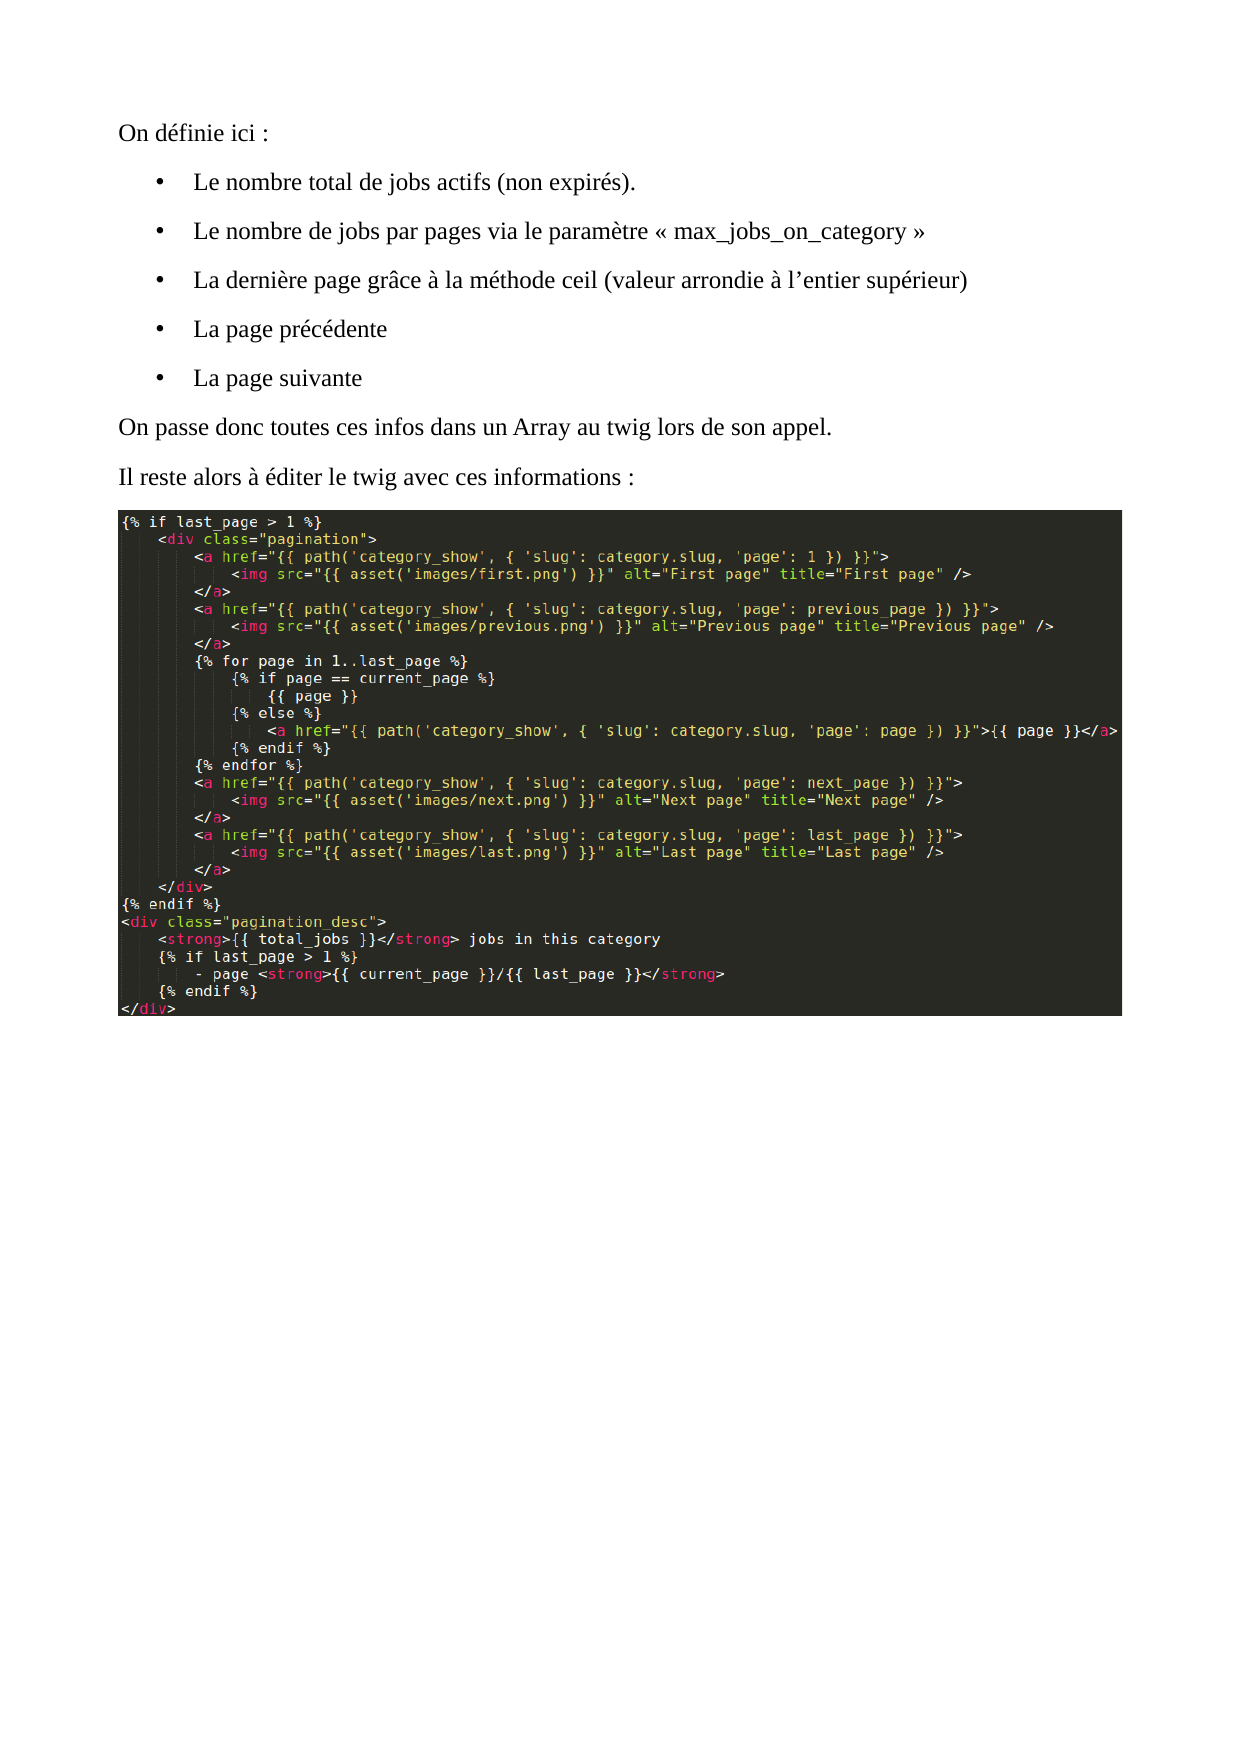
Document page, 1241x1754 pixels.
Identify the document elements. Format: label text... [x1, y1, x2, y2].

list La dernière page grâce à la méthode ceil (valeur arrondie à l’entier supérieur) [156, 265, 1122, 294]
list La page suivante [156, 363, 1122, 392]
text On définie ici : [118, 118, 1122, 147]
list Le nombre total de jobs actifs (non expirés). [156, 167, 1122, 196]
text Il reste alors à éditer le twig avec ces informations : [118, 462, 1122, 490]
picture [118, 510, 1123, 1016]
list La page précédente [156, 314, 1122, 343]
text On passe donc toutes ces infos dans un Array au twig lors de son appel. [118, 412, 1122, 441]
list Le nombre de jobs par pages via le paramètre « max_jobs_on_category » [156, 216, 1122, 245]
